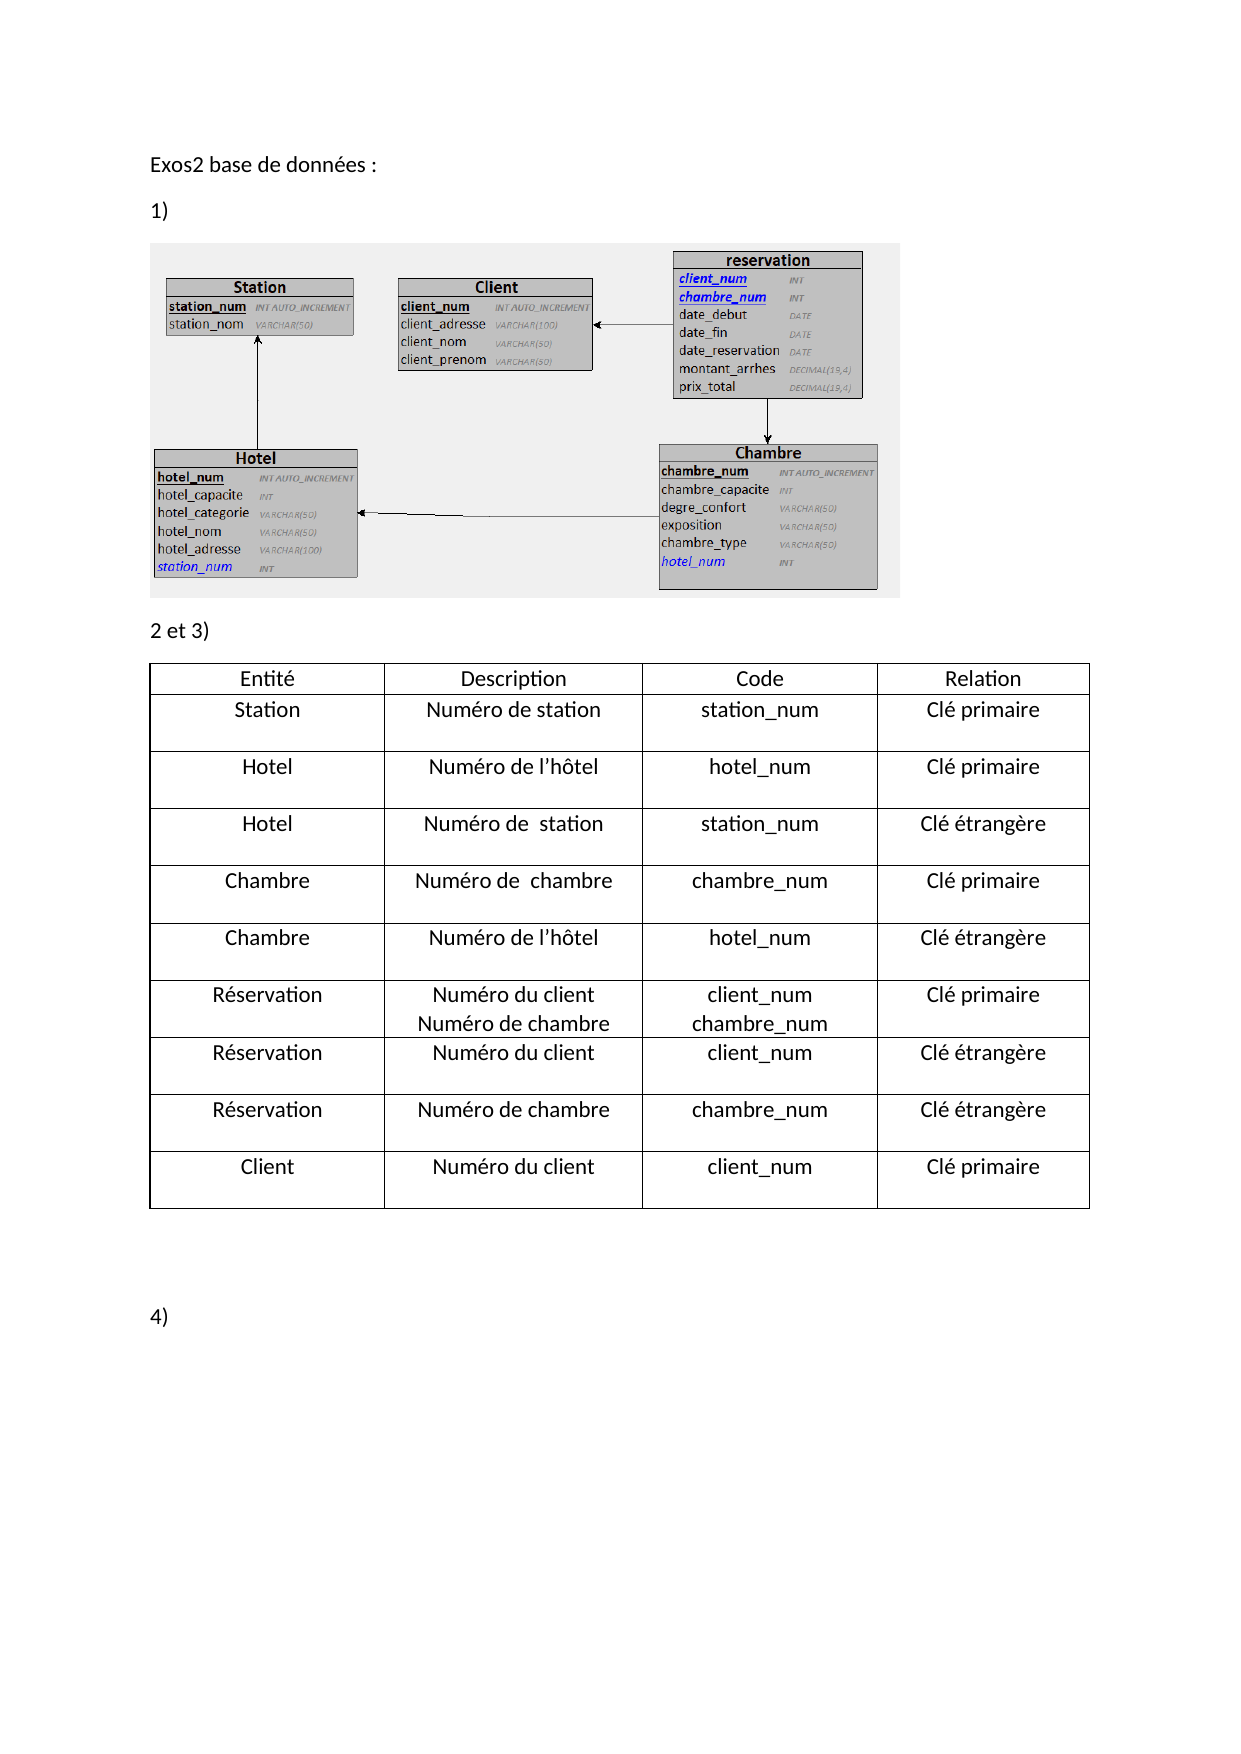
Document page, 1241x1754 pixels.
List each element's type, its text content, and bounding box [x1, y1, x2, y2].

table_cell Numéro de station [385, 809, 642, 865]
table_cell Clé primaire [878, 1152, 1089, 1208]
table_cell Clé primaire [878, 752, 1089, 808]
table_cell Numéro de l’hôtel [385, 752, 642, 808]
text Exos2 base de données : [150, 150, 1090, 178]
table_cell Numéro de chambre [385, 866, 642, 922]
text 1) [150, 197, 1090, 224]
text 2 et 3) [150, 616, 1090, 644]
table_cell Réservation [151, 1038, 384, 1094]
table_cell Numéro de l’hôtel [385, 924, 642, 979]
table_cell Numéro du client [385, 1038, 642, 1094]
table_header Code [643, 664, 877, 694]
table_cell Clé étrangère [878, 1095, 1089, 1151]
table_cell Clé primaire [878, 866, 1089, 922]
table_cell Clé étrangère [878, 809, 1089, 865]
table_cell client_num chambre_num [643, 981, 877, 1037]
table_cell Clé primaire [878, 981, 1089, 1037]
table_cell Clé étrangère [878, 924, 1089, 979]
table_cell chambre_num [643, 1095, 877, 1151]
text 4) [150, 1302, 1090, 1330]
table_cell station_num [643, 695, 877, 751]
table_cell Numéro de chambre [385, 1095, 642, 1151]
table_cell Station [151, 695, 384, 751]
table_cell Chambre [151, 866, 384, 922]
table_header Entité [151, 664, 384, 694]
table_cell hotel_num [643, 752, 877, 808]
table_cell Numéro de station [385, 695, 642, 751]
table_cell Chambre [151, 924, 384, 979]
table_header Description [385, 664, 642, 694]
picture [150, 243, 901, 598]
table_header Relation [878, 664, 1089, 694]
table_cell Réservation [151, 1095, 384, 1151]
table_cell Hotel [151, 752, 384, 808]
table_cell Client [151, 1152, 384, 1208]
table_cell client_num [643, 1152, 877, 1208]
table_cell Numéro du client Numéro de chambre [385, 981, 642, 1037]
table_cell station_num [643, 809, 877, 865]
table_cell Clé étrangère [878, 1038, 1089, 1094]
table_cell hotel_num [643, 924, 877, 979]
table_cell Hotel [151, 809, 384, 865]
table_cell client_num [643, 1038, 877, 1094]
table_cell Réservation [151, 981, 384, 1037]
table_cell chambre_num [643, 866, 877, 922]
table_cell Numéro du client [385, 1152, 642, 1208]
table_cell Clé primaire [878, 695, 1089, 751]
